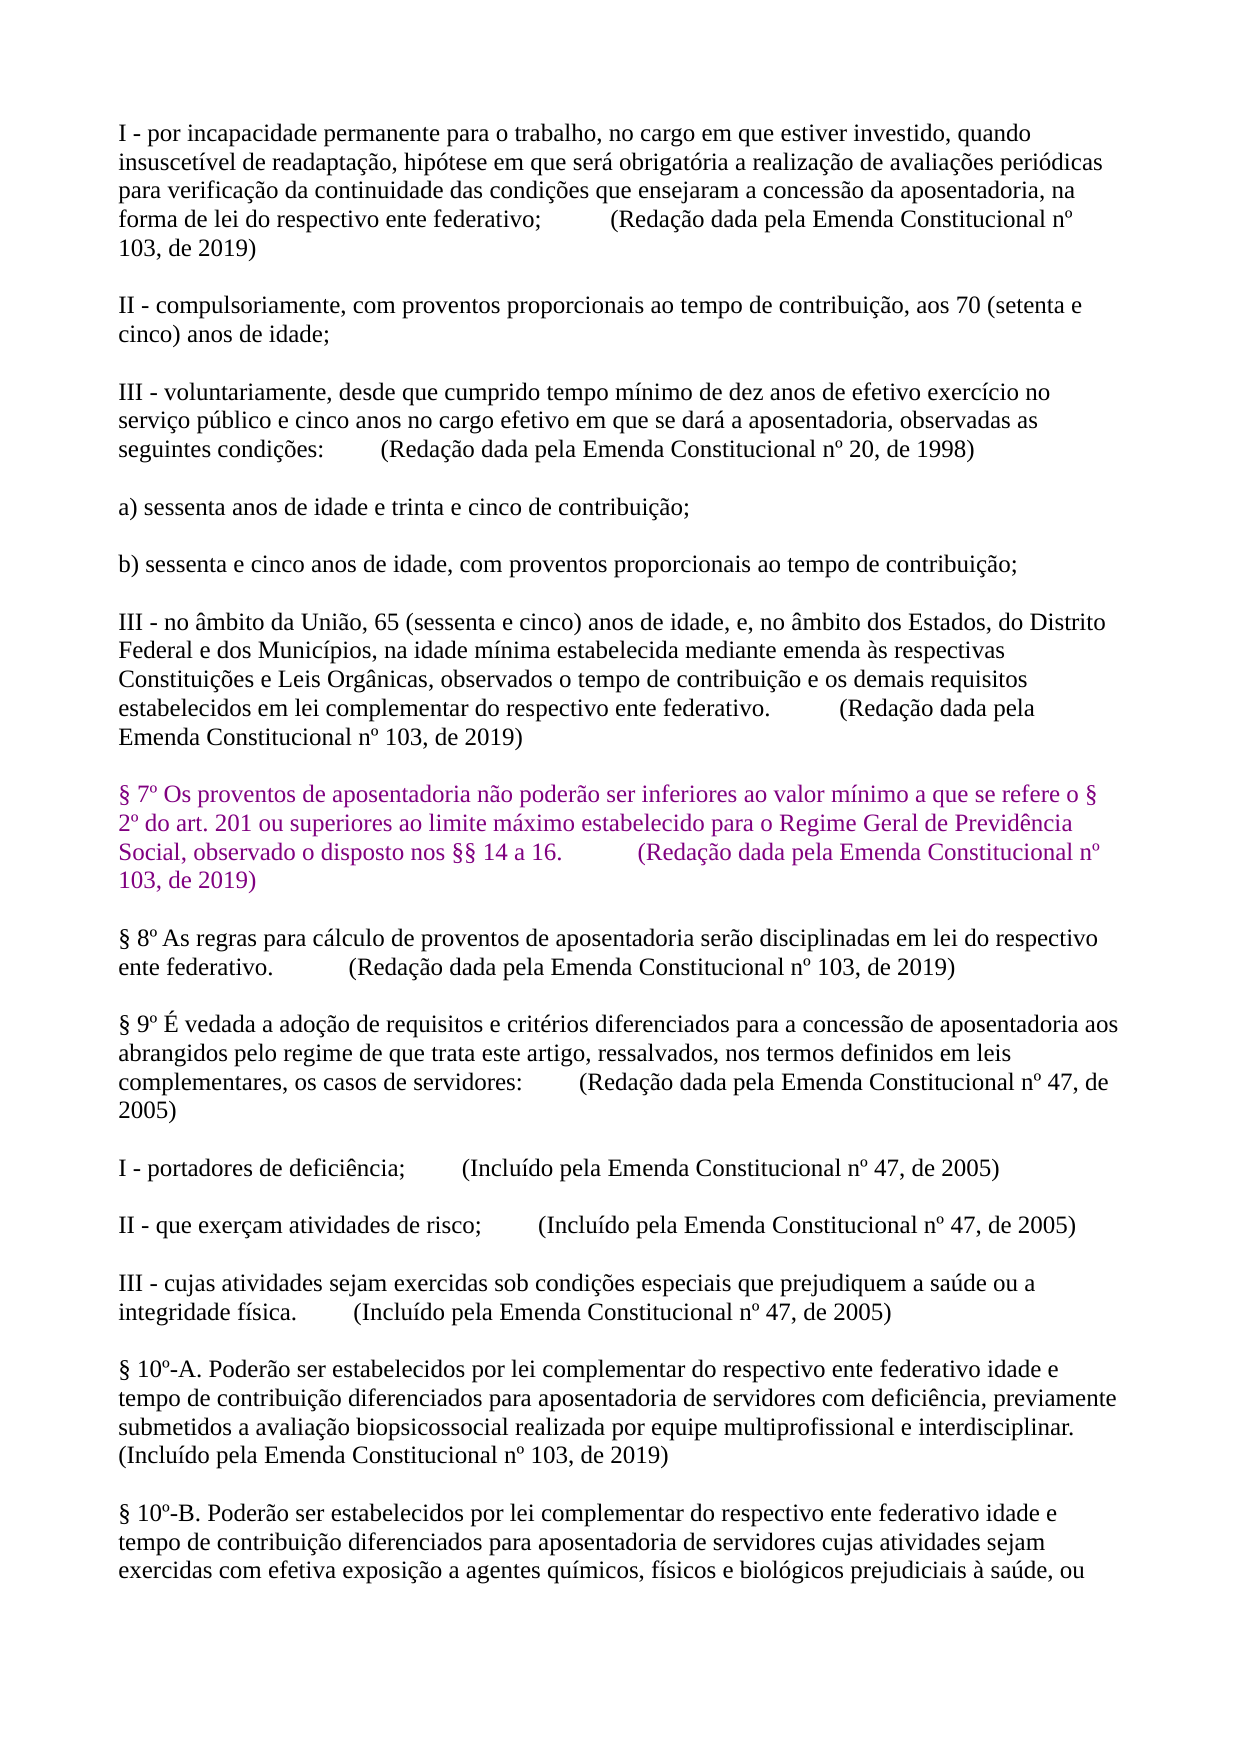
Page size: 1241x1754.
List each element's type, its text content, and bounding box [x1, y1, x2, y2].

text III - voluntariamente, desde que cumprido tempo mínimo de dez anos de efetivo exercício no serviço público e cinco anos no cargo efetivo em que se dará a aposentadoria, observadas as seguintes condições: (Redação dada pela Emenda Constitucional nº 20, de 1998) [118, 377, 1122, 463]
text § 7º Os proventos de aposentadoria não poderão ser inferiores ao valor mínimo a que se refere o § 2º do art. 201 ou superiores ao limite máximo estabelecido para o Regime Geral de Previdência Social, observado o disposto nos §§ 14 a 16. (Redação dada pela Emenda Constitucional nº 103, de 2019) [118, 779, 1122, 894]
text § 10º-B. Poderão ser estabelecidos por lei complementar do respectivo ente federativo idade e tempo de contribuição diferenciados para aposentadoria de servidores cujas atividades sejam exercidas com efetiva exposição a agentes químicos, físicos e biológicos prejudiciais à saúde, ou [118, 1498, 1122, 1584]
text I - por incapacidade permanente para o trabalho, no cargo em que estiver investido, quando insuscetível de readaptação, hipótese em que será obrigatória a realização de avaliações periódicas para verificação da continuidade das condições que ensejaram a concessão da aposentadoria, na forma de lei do respectivo ente federativo; (Redação dada pela Emenda Constitucional nº 103, de 2019) [118, 118, 1122, 262]
text III - cujas atividades sejam exercidas sob condições especiais que prejudiquem a saúde ou a integridade física. (Incluído pela Emenda Constitucional nº 47, de 2005) [118, 1268, 1122, 1326]
text a) sessenta anos de idade e trinta e cinco de contribuição; [118, 492, 1122, 521]
text b) sessenta e cinco anos de idade, com proventos proporcionais ao tempo de contribuição; [118, 549, 1122, 578]
text II - que exerçam atividades de risco; (Incluído pela Emenda Constitucional nº 47, de 2005) [118, 1211, 1122, 1239]
text § 9º É vedada a adoção de requisitos e critérios diferenciados para a concessão de aposentadoria aos abrangidos pelo regime de que trata este artigo, ressalvados, nos termos definidos em leis complementares, os casos de servidores: (Redação dada pela Emenda Constitucional nº 47, de 2005) [118, 1009, 1122, 1124]
text § 8º As regras para cálculo de proventos de aposentadoria serão disciplinadas em lei do respectivo ente federativo. (Redação dada pela Emenda Constitucional nº 103, de 2019) [118, 923, 1122, 981]
text § 10º-A. Poderão ser estabelecidos por lei complementar do respectivo ente federativo idade e tempo de contribuição diferenciados para aposentadoria de servidores com deficiência, previamente submetidos a avaliação biopsicossocial realizada por equipe multiprofissional e interdisciplinar. (Incluído pela Emenda Constitucional nº 103, de 2019) [118, 1354, 1122, 1469]
text II - compulsoriamente, com proventos proporcionais ao tempo de contribuição, aos 70 (setenta e cinco) anos de idade; [118, 291, 1122, 348]
text III - no âmbito da União, 65 (sessenta e cinco) anos de idade, e, no âmbito dos Estados, do Distrito Federal e dos Municípios, na idade mínima estabelecida mediante emenda às respectivas Constituições e Leis Orgânicas, observados o tempo de contribuição e os demais requisitos estabelecidos em lei complementar do respectivo ente federativo. (Redação dada pela Emenda Constitucional nº 103, de 2019) [118, 607, 1122, 751]
text I - portadores de deficiência; (Incluído pela Emenda Constitucional nº 47, de 2005) [118, 1153, 1122, 1182]
